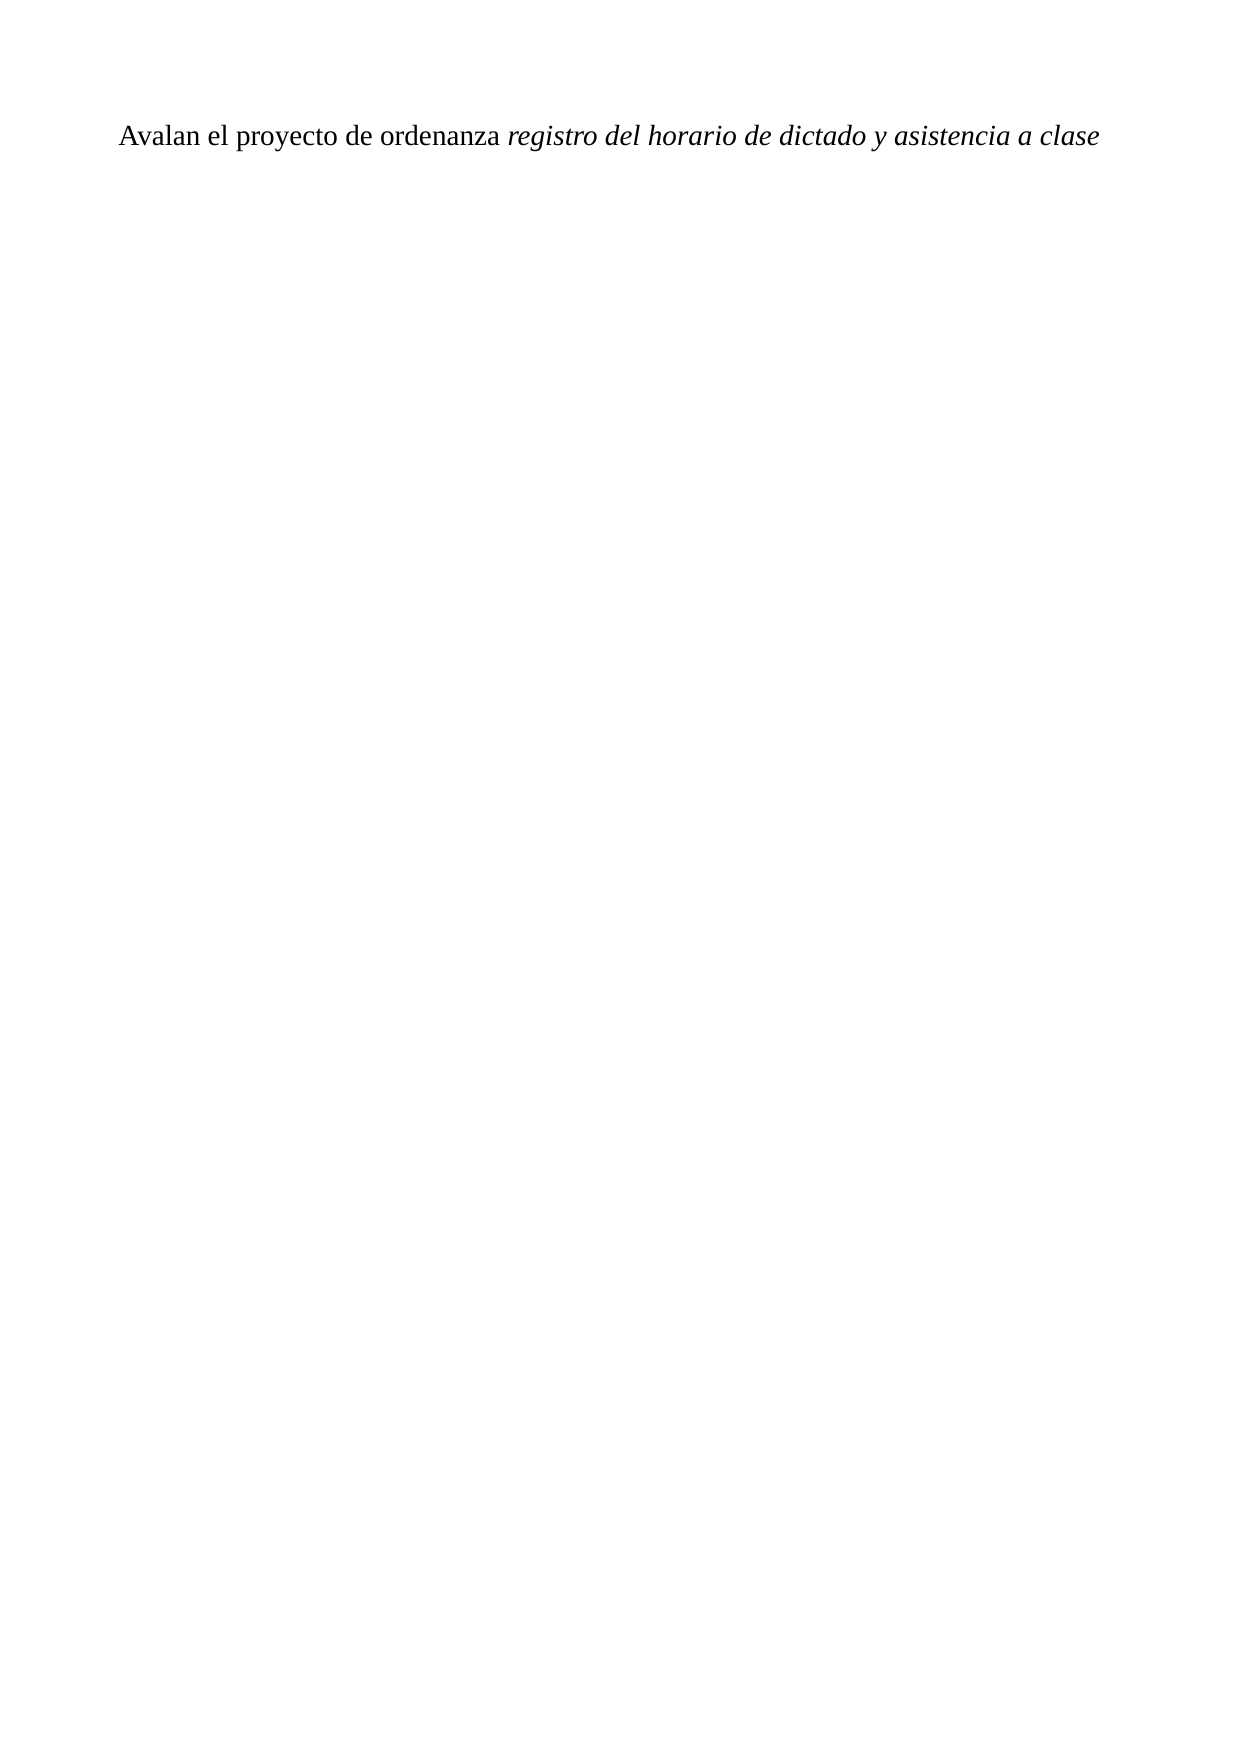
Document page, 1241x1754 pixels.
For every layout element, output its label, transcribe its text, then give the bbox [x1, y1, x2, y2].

text Avalan el proyecto de ordenanza registro del horario de dictado y asistencia a clase [118, 118, 1122, 152]
